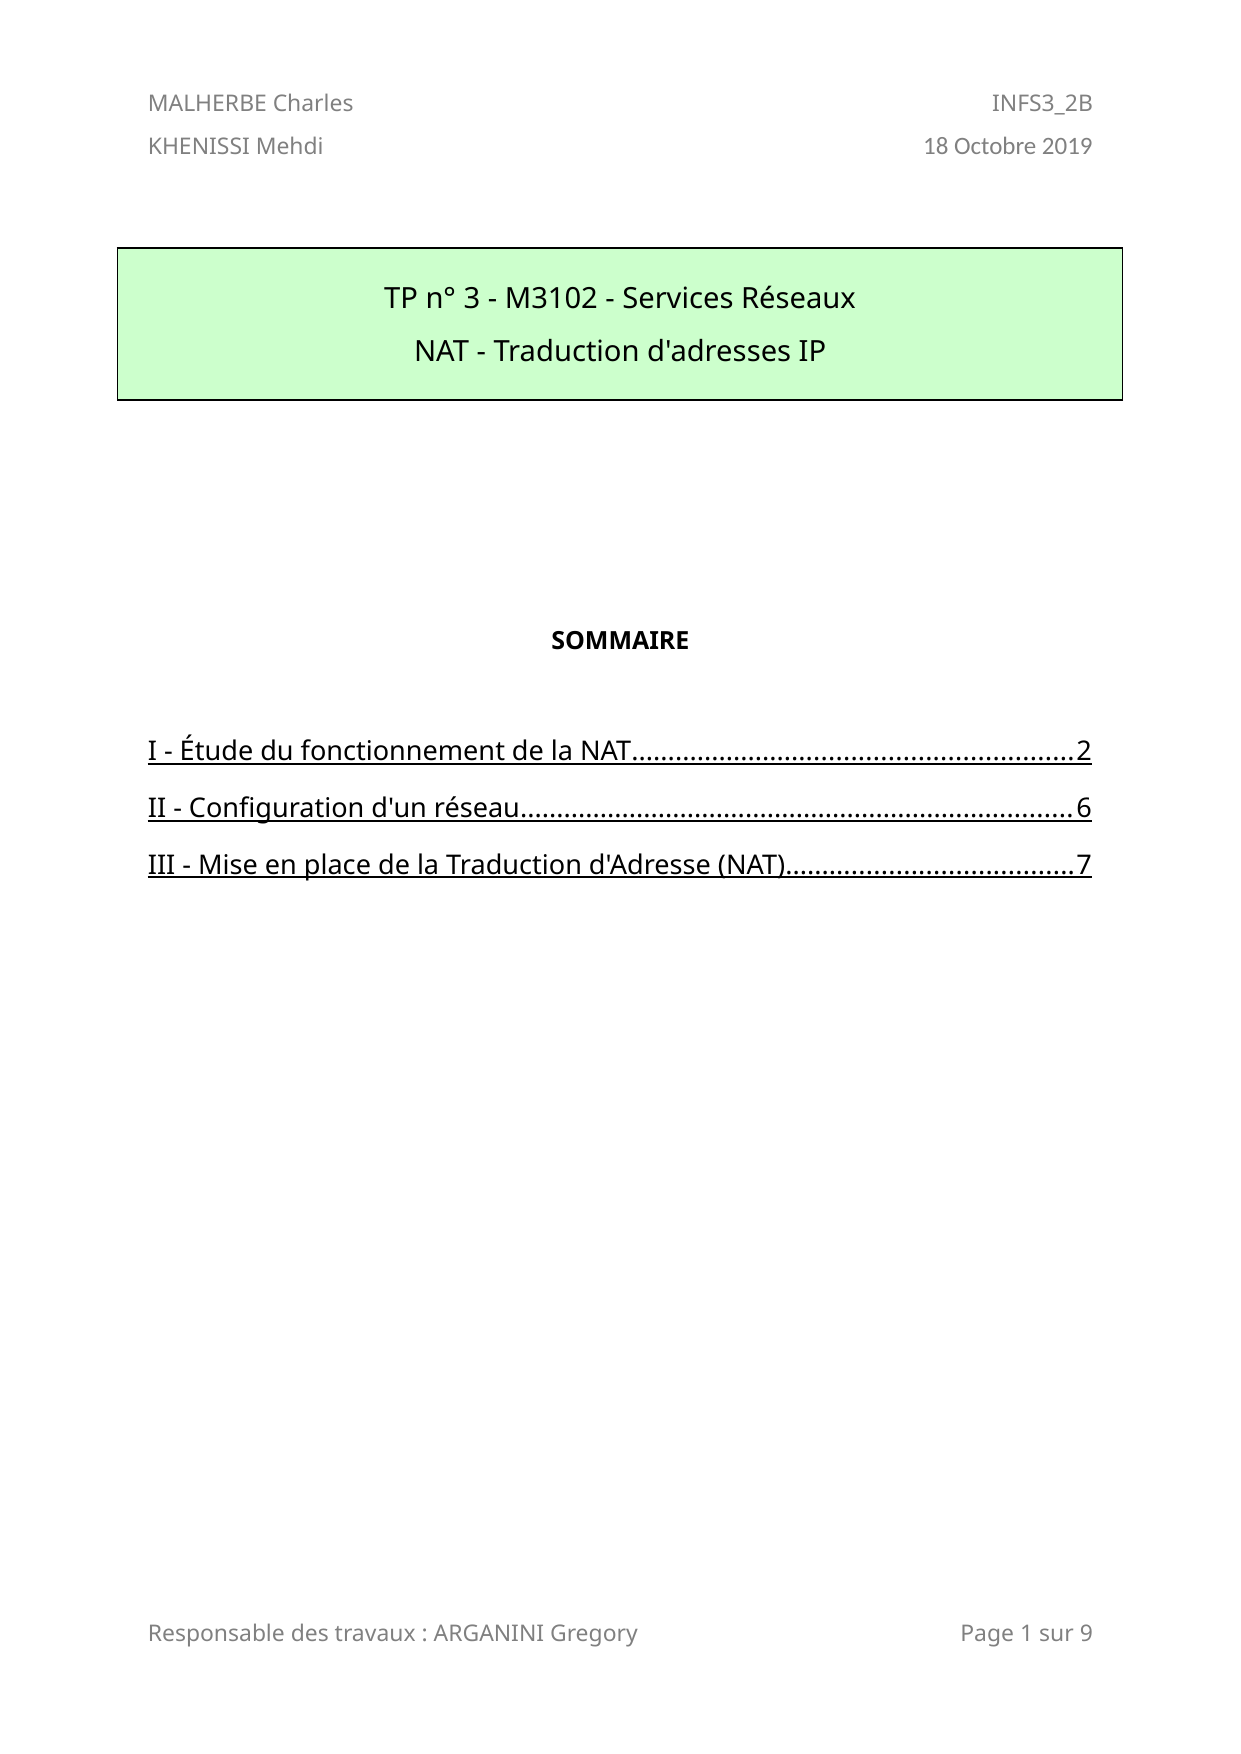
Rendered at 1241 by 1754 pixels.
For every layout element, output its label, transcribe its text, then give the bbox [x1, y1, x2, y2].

text III - Mise en place de la Traduction d'Adresse (NAT) 7 [148, 845, 1093, 882]
text I - Étude du fonctionnement de la NAT 2 [148, 732, 1093, 769]
text II - Configuration d'un réseau 6 [148, 788, 1093, 825]
text SOMMAIRE [148, 623, 1093, 657]
subtitle NAT - Traduction d'adresses IP [118, 300, 1122, 399]
subtitle TP n° 3 - M3102 - Services Réseaux [118, 249, 1122, 300]
